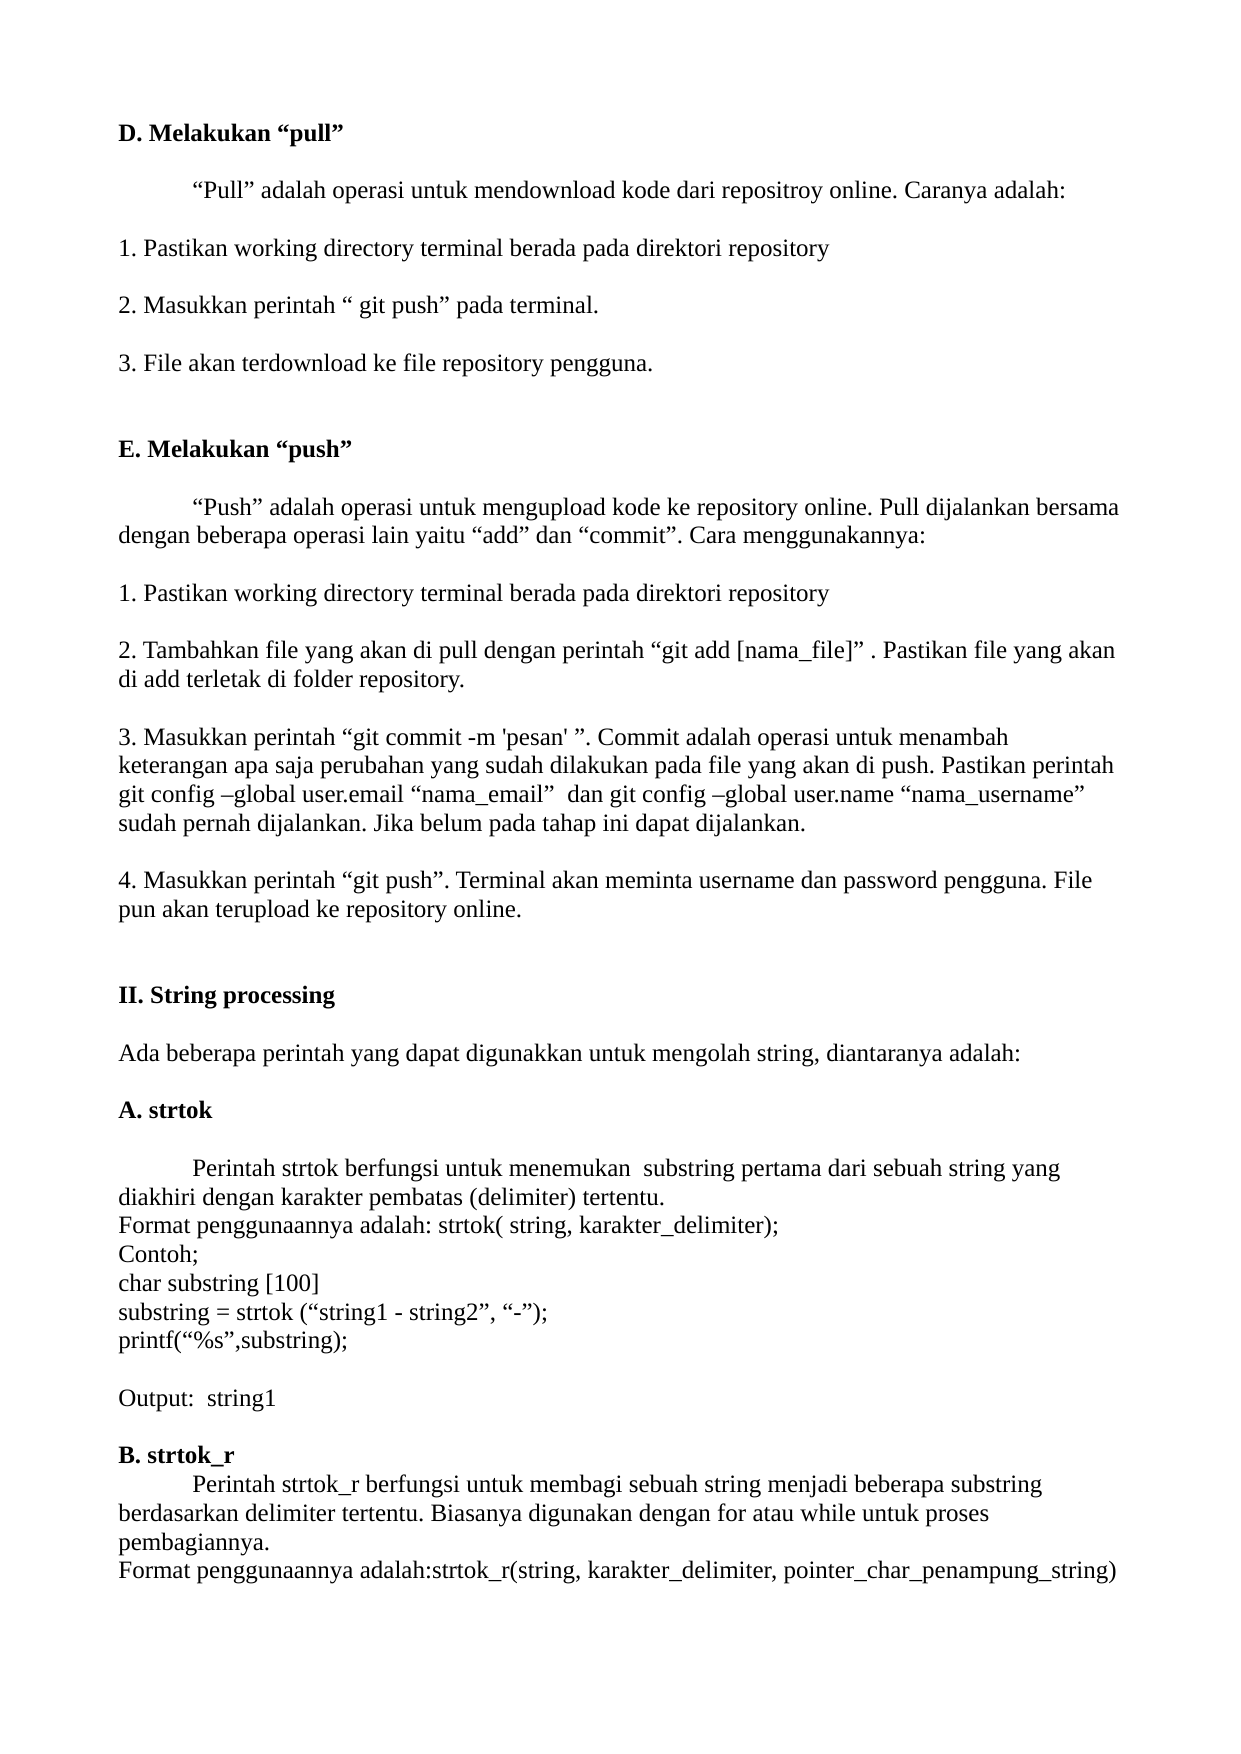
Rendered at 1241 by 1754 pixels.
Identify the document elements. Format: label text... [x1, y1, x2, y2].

text E. Melakukan “push” [118, 434, 1122, 463]
text git config –global user.email “nama_email” dan git config –global user.name “nama_username” sudah pernah dijalankan. Jika belum pada tahap ini dapat dijalankan. [118, 779, 1122, 837]
text B. strtok_r [118, 1441, 1122, 1469]
text A. strtok [118, 1096, 1122, 1124]
text Contoh; [118, 1239, 1122, 1268]
text II. String processing [118, 981, 1122, 1009]
text substring = strtok (“string1 - string2”, “-”); [118, 1297, 1122, 1326]
text 2. Masukkan perintah “ git push” pada terminal. [118, 291, 1122, 319]
text 3. File akan terdownload ke file repository pengguna. [118, 348, 1122, 377]
text “Push” adalah operasi untuk mengupload kode ke repository online. Pull dijalankan bersama dengan beberapa operasi lain yaitu “add” dan “commit”. Cara menggunakannya: [118, 492, 1122, 578]
text “Pull” adalah operasi untuk mendownload kode dari repositroy online. Caranya adalah: [118, 176, 1122, 233]
text 1. Pastikan working directory terminal berada pada direktori repository [118, 233, 1122, 262]
text Format penggunaannya adalah:strtok_r(string, karakter_delimiter, pointer_char_penampung_string) [118, 1556, 1122, 1584]
text printf(“%s”,substring); [118, 1326, 1122, 1354]
text Ada beberapa perintah yang dapat digunakkan untuk mengolah string, diantaranya adalah: [118, 1038, 1122, 1067]
text 1. Pastikan working directory terminal berada pada direktori repository [118, 578, 1122, 607]
text Perintah strtok berfungsi untuk menemukan substring pertama dari sebuah string yang diakhiri dengan karakter pembatas (delimiter) tertentu. [118, 1153, 1122, 1211]
text D. Melakukan “pull” [118, 118, 1122, 147]
text Format penggunaannya adalah: strtok( string, karakter_delimiter); [118, 1211, 1122, 1239]
text Output: string1 [118, 1383, 1122, 1412]
text 4. Masukkan perintah “git push”. Terminal akan meminta username dan password pengguna. File pun akan terupload ke repository online. [118, 866, 1122, 923]
text 3. Masukkan perintah “git commit -m 'pesan' ”. Commit adalah operasi untuk menambah keterangan apa saja perubahan yang sudah dilakukan pada file yang akan di push. Pastikan perintah [118, 722, 1122, 779]
text Perintah strtok_r berfungsi untuk membagi sebuah string menjadi beberapa substring berdasarkan delimiter tertentu. Biasanya digunakan dengan for atau while untuk proses pembagiannya. [118, 1469, 1122, 1556]
text char substring [100] [118, 1268, 1122, 1297]
text 2. Tambahkan file yang akan di pull dengan perintah “git add [nama_file]” . Pastikan file yang akan di add terletak di folder repository. [118, 636, 1122, 693]
